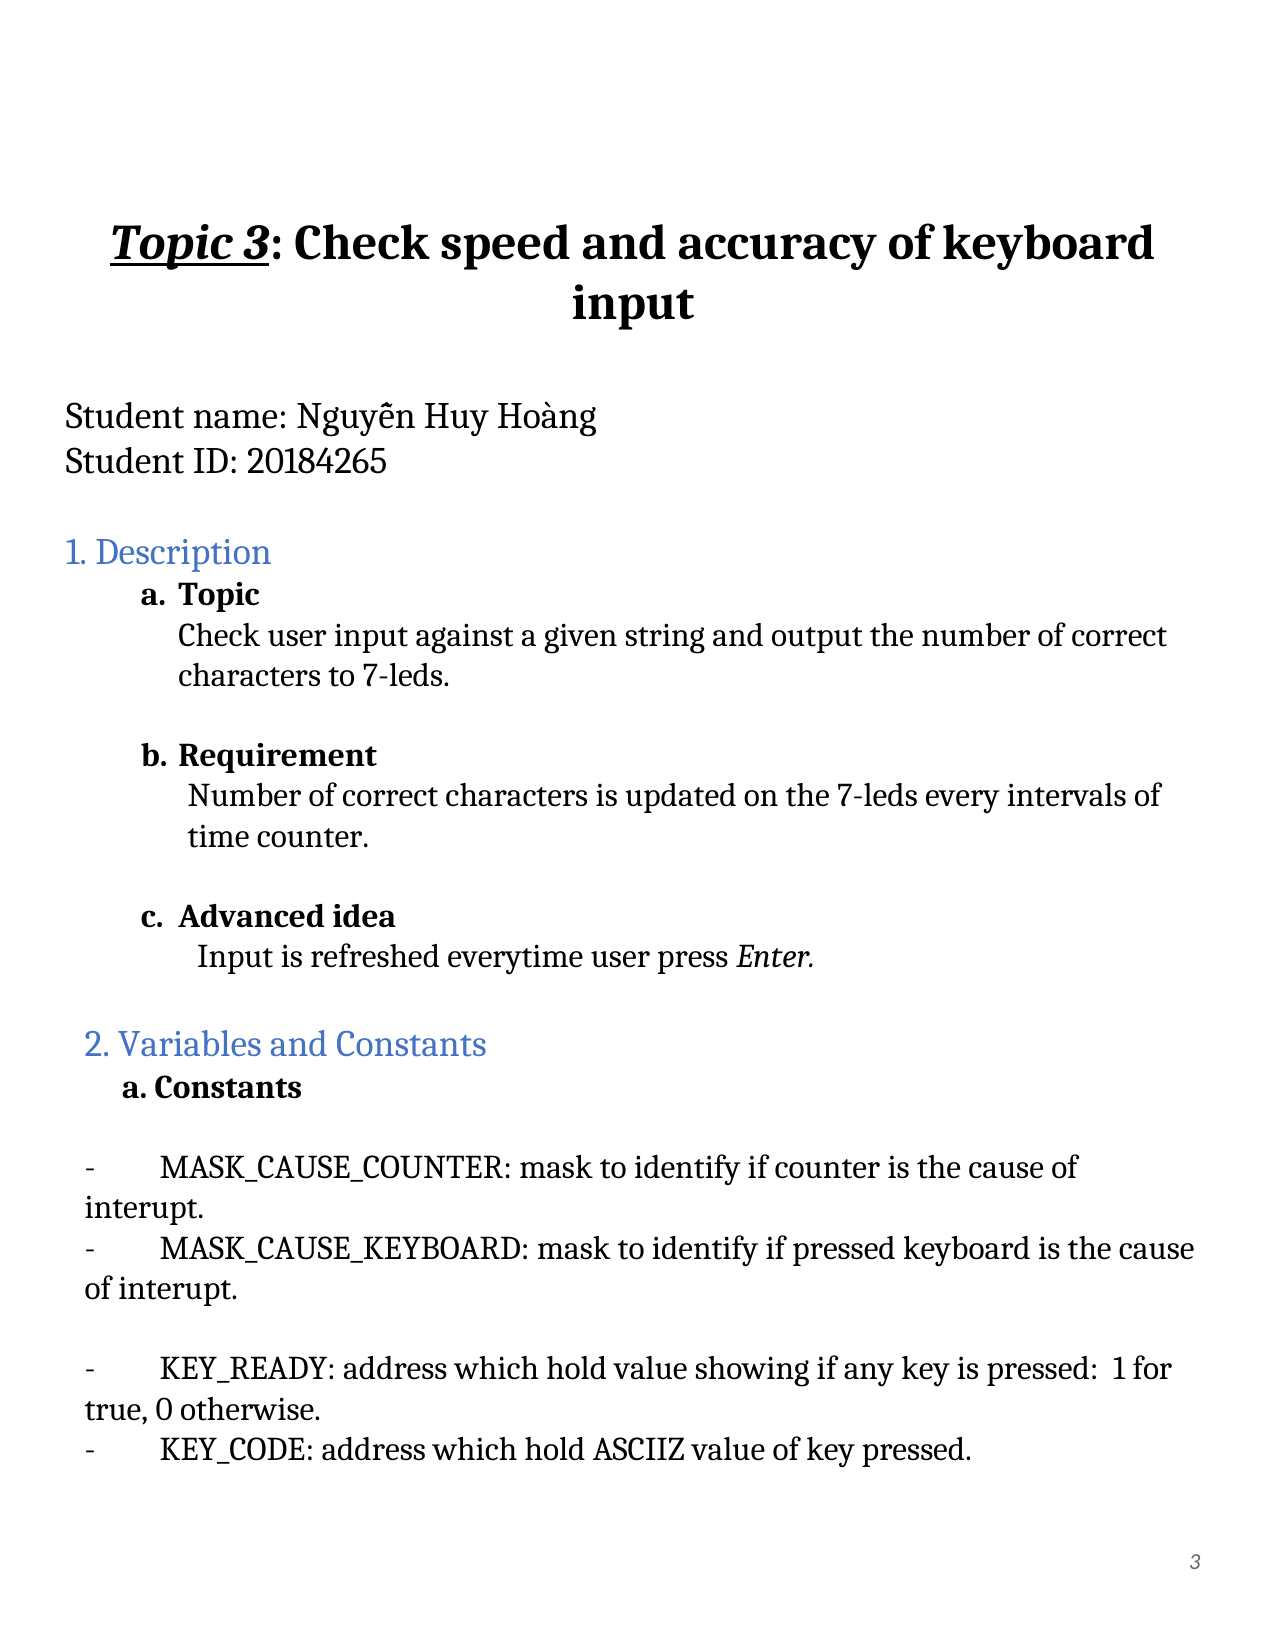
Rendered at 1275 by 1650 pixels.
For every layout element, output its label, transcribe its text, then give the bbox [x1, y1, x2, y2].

list a. Constants [122, 1068, 1200, 1107]
list Number of correct characters is updated on the 7-leds every intervals of time counter. [169, 777, 1200, 855]
list Topic [141, 576, 1200, 614]
list Input is refreshed everytime user press Enter. [197, 938, 1200, 976]
list Check user input against a given string and output the number of correct characters to 7-leds. [178, 616, 1200, 694]
list 1. Description [66, 531, 1200, 574]
list - KEY_CODE: address which hold ASCIIZ value of key pressed. [84, 1430, 1200, 1468]
list - MASK_CAUSE_COUNTER: mask to identify if counter is the cause of interupt. [84, 1149, 1200, 1227]
list Requirement [141, 737, 1200, 775]
list - MASK_CAUSE_KEYBOARD: mask to identify if pressed keyboard is the cause of interupt. [84, 1229, 1200, 1308]
list Topic 3: Check speed and accuracy of keyboard input [66, 214, 1200, 332]
list Student ID: 20184265 [66, 440, 1200, 483]
list 2. Variables and Constants [84, 1023, 1200, 1066]
list Advanced idea [141, 897, 1200, 936]
list - KEY_READY: address which hold value showing if any key is pressed: 1 for true, 0 otherwise. [84, 1350, 1200, 1428]
list Student name: Nguyễn Huy Hoàng [66, 395, 1200, 438]
